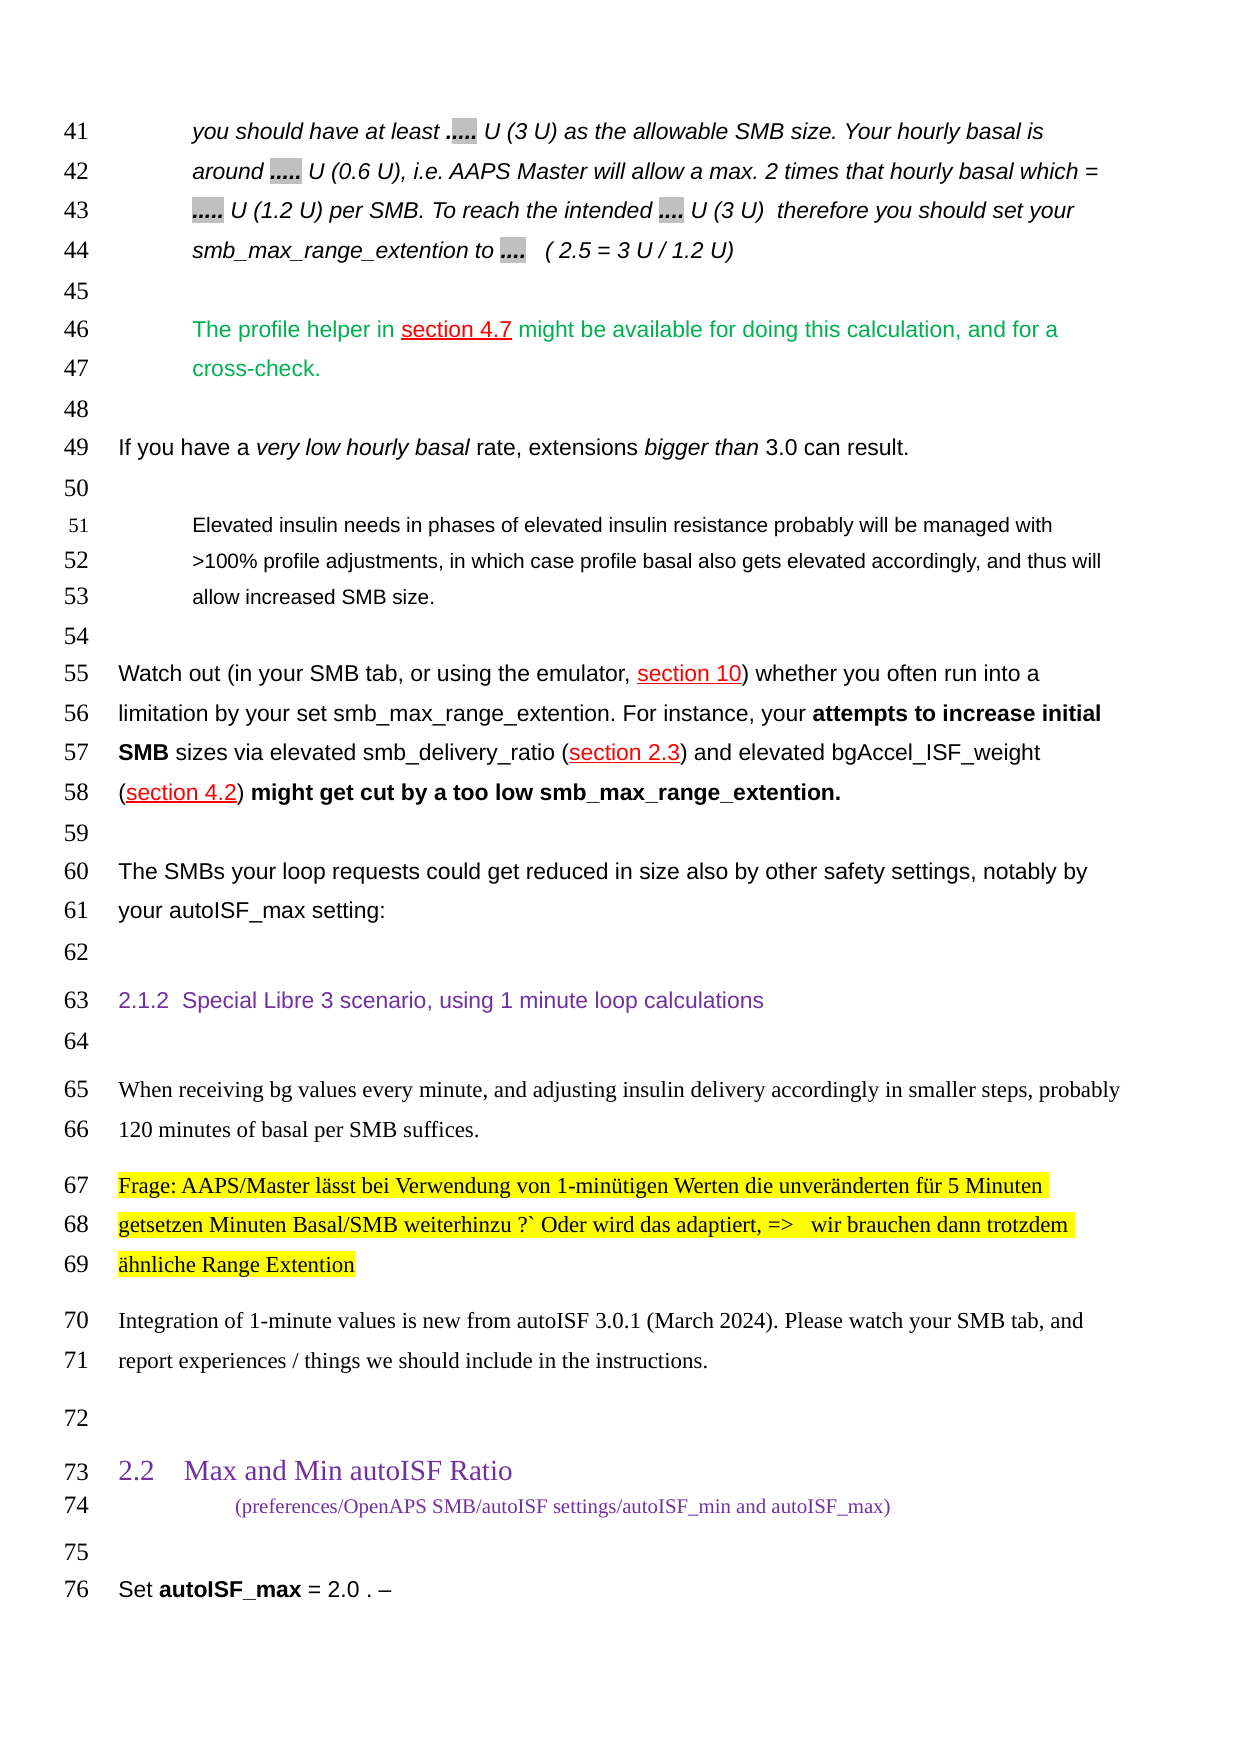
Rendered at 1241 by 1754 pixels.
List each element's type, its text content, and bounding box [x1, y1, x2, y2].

text you should have at least ..... U (3 U) as the allowable SMB size. Your hourly basal is around ..... U (0.6 U), i.e. AAPS Master will allow a max. 2 times that hourly basal which = ..... U (1.2 U) per SMB. To reach the intended .... U (3 U) therefore you should set your smb_max_range_extention to .... ( 2.5 = 3 U / 1.2 U) [192, 118, 1122, 263]
list When receiving bg values every minute, and adjusting insulin delivery accordingly in smaller steps, probably 120 minutes of basal per SMB suffices. [118, 1076, 1122, 1142]
text The SMBs your loop requests could get reduced in size also by other safety settings, notably by your autoISF_max setting: [118, 858, 1122, 923]
list Integration of 1-minute values is new from autoISF 3.0.1 (March 2024). Please watch your SMB tab, and report experiences / things we should include in the instructions. [118, 1307, 1122, 1373]
text Set autoISF_max = 2.0 . – [118, 1576, 1122, 1603]
text The profile helper in section 4.7 might be available for doing this calculation, and for a cross-check. [192, 316, 1122, 381]
text Watch out (in your SMB tab, or using the emulator, section 10) whether you often run into a limitation by your set smb_max_range_extention. For instance, your attempts to increase initial SMB sizes via elevated smb_delivery_ratio (section 2.3) and elevated bgAccel_ISF_weight (section 4.2) might get cut by a too low smb_max_range_extention. [118, 660, 1122, 805]
text Elevated insulin needs in phases of elevated insulin resistance probably will be managed with >100% profile adjustments, in which case profile basal also gets elevated accordingly, and thus will allow increased SMB size. [192, 513, 1122, 609]
text 2.1.2 Special Libre 3 scenario, using 1 minute loop calculations [118, 987, 1122, 1013]
list Frage: AAPS/Master lässt bei Verwendung von 1-minütigen Werten die unveränderten für 5 Minuten getsetzen Minuten Basal/SMB weiterhinzu ?` Oder wird das adaptiert, => wir brauchen dann trotzdem ähnliche Range Extention [118, 1172, 1122, 1277]
text If you have a very low hourly basal rate, extensions bigger than 3.0 can result. [118, 434, 1122, 460]
list 2.2 Max and Min autoISF Ratio (preferences/OpenAPS SMB/autoISF settings/autoISF_min and autoISF_max) [118, 1453, 1122, 1520]
